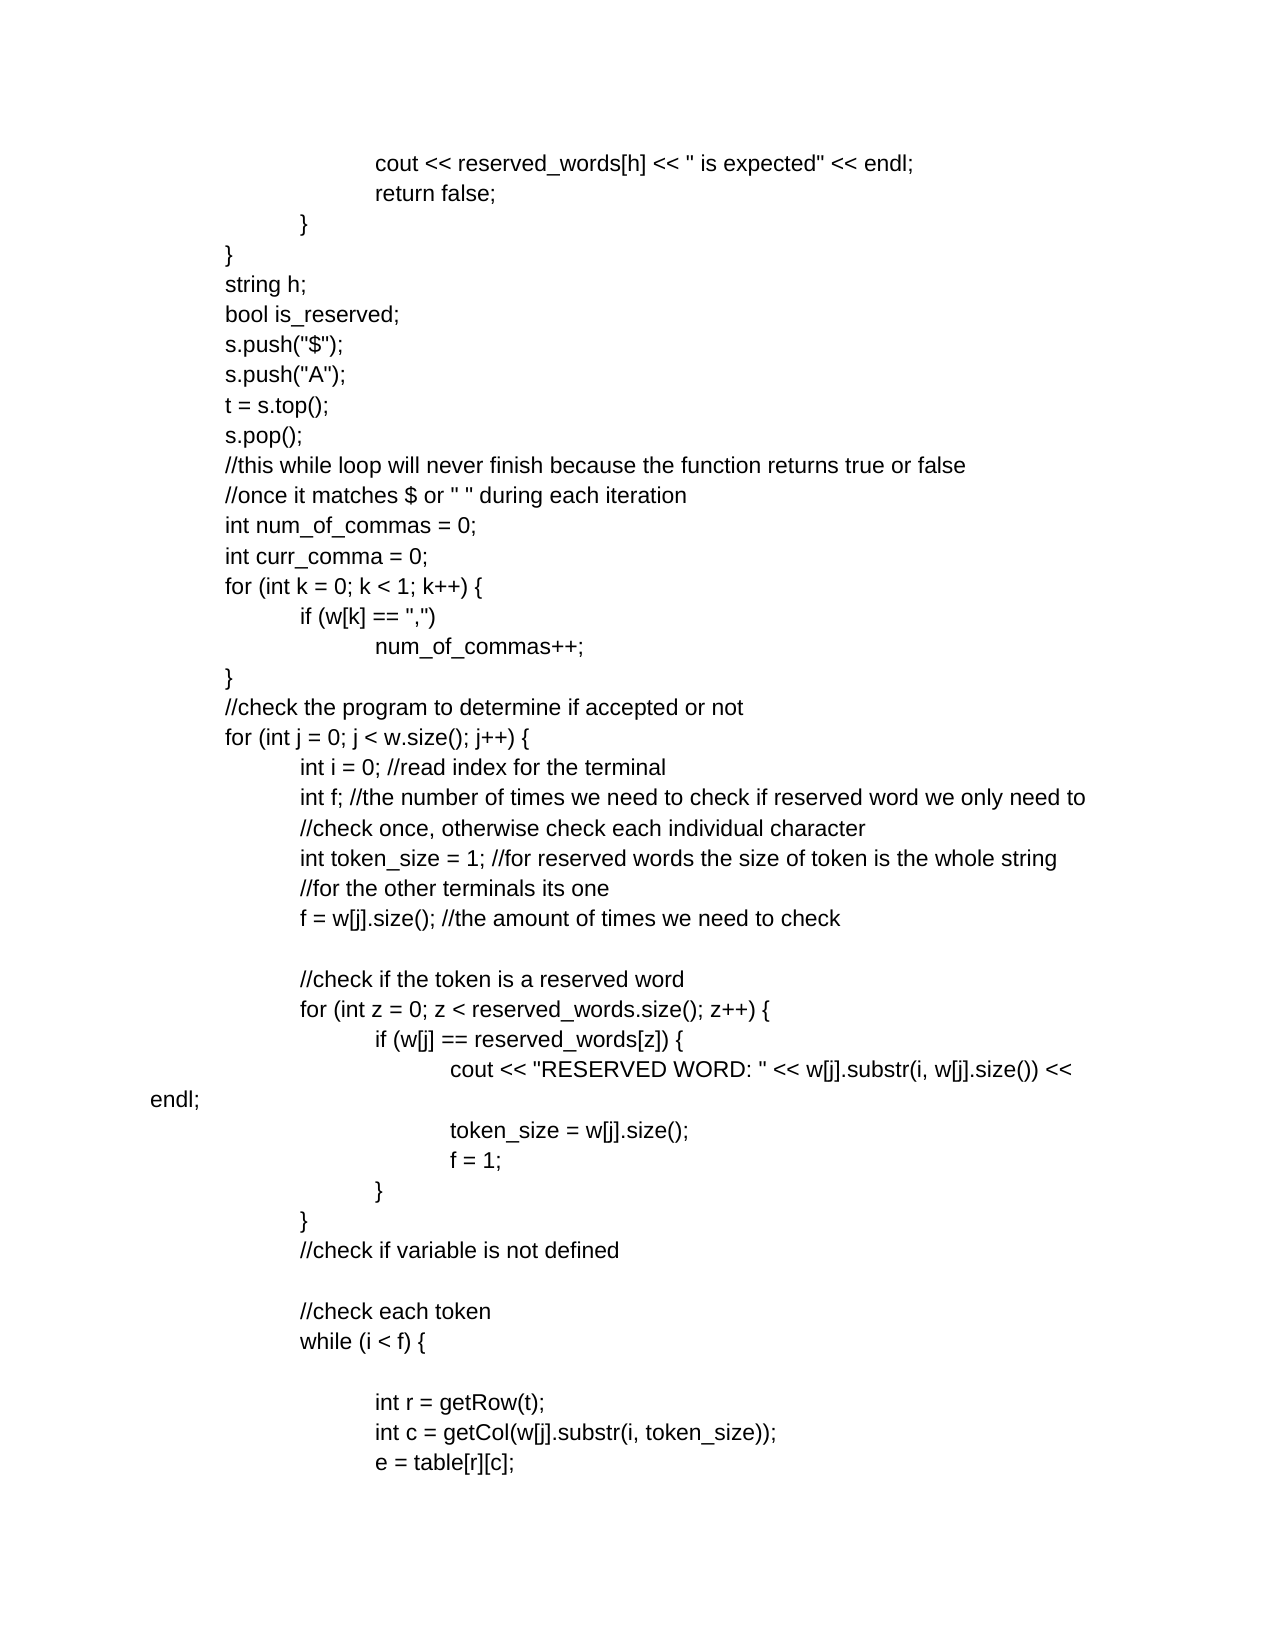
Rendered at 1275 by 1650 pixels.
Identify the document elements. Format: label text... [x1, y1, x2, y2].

text int num_of_commas = 0; [150, 512, 1125, 539]
text while (i < f) { [150, 1328, 1125, 1354]
text cout << reserved_words[h] << " is expected" << endl; [150, 150, 1125, 176]
text for (int j = 0; j < w.size(); j++) { [150, 724, 1125, 750]
text t = s.top(); [150, 392, 1125, 418]
text token_size = w[j].size(); [150, 1117, 1125, 1143]
text e = table[r][c]; [150, 1449, 1125, 1475]
text s.push("A"); [150, 361, 1125, 388]
text for (int k = 0; k < 1; k++) { [150, 573, 1125, 599]
text int curr_comma = 0; [150, 543, 1125, 569]
text int c = getCol(w[j].substr(i, token_size)); [150, 1419, 1125, 1445]
text //check the program to determine if accepted or not [150, 694, 1125, 720]
text bool is_reserved; [150, 301, 1125, 327]
text string h; [150, 271, 1125, 297]
text s.push("$"); [150, 331, 1125, 358]
text f = 1; [150, 1147, 1125, 1173]
text } [150, 1177, 1125, 1203]
text } [150, 241, 1125, 267]
text //this while loop will never finish because the function returns true or false [150, 452, 1125, 478]
text //for the other terminals its one [150, 875, 1125, 901]
text } [150, 1207, 1125, 1234]
text if (w[k] == ",") [150, 603, 1125, 629]
text int token_size = 1; //for reserved words the size of token is the whole string [150, 845, 1125, 871]
text } [150, 663, 1125, 690]
text } [150, 210, 1125, 237]
text //check once, otherwise check each individual character [150, 814, 1125, 841]
text //check if the token is a reserved word [150, 966, 1125, 992]
text if (w[j] == reserved_words[z]) { [150, 1026, 1125, 1052]
text int i = 0; //read index for the terminal [150, 754, 1125, 781]
text //once it matches $ or " " during each iteration [150, 482, 1125, 509]
text //check if variable is not defined [150, 1237, 1125, 1264]
text s.pop(); [150, 422, 1125, 448]
text return false; [150, 180, 1125, 207]
text f = w[j].size(); //the amount of times we need to check [150, 905, 1125, 932]
text int f; //the number of times we need to check if reserved word we only need to [150, 784, 1125, 811]
text cout << "RESERVED WORD: " << w[j].substr(i, w[j].size()) << endl; [150, 1056, 1125, 1113]
text num_of_commas++; [150, 633, 1125, 660]
text //check each token [150, 1298, 1125, 1324]
text int r = getRow(t); [150, 1388, 1125, 1415]
text for (int z = 0; z < reserved_words.size(); z++) { [150, 996, 1125, 1022]
